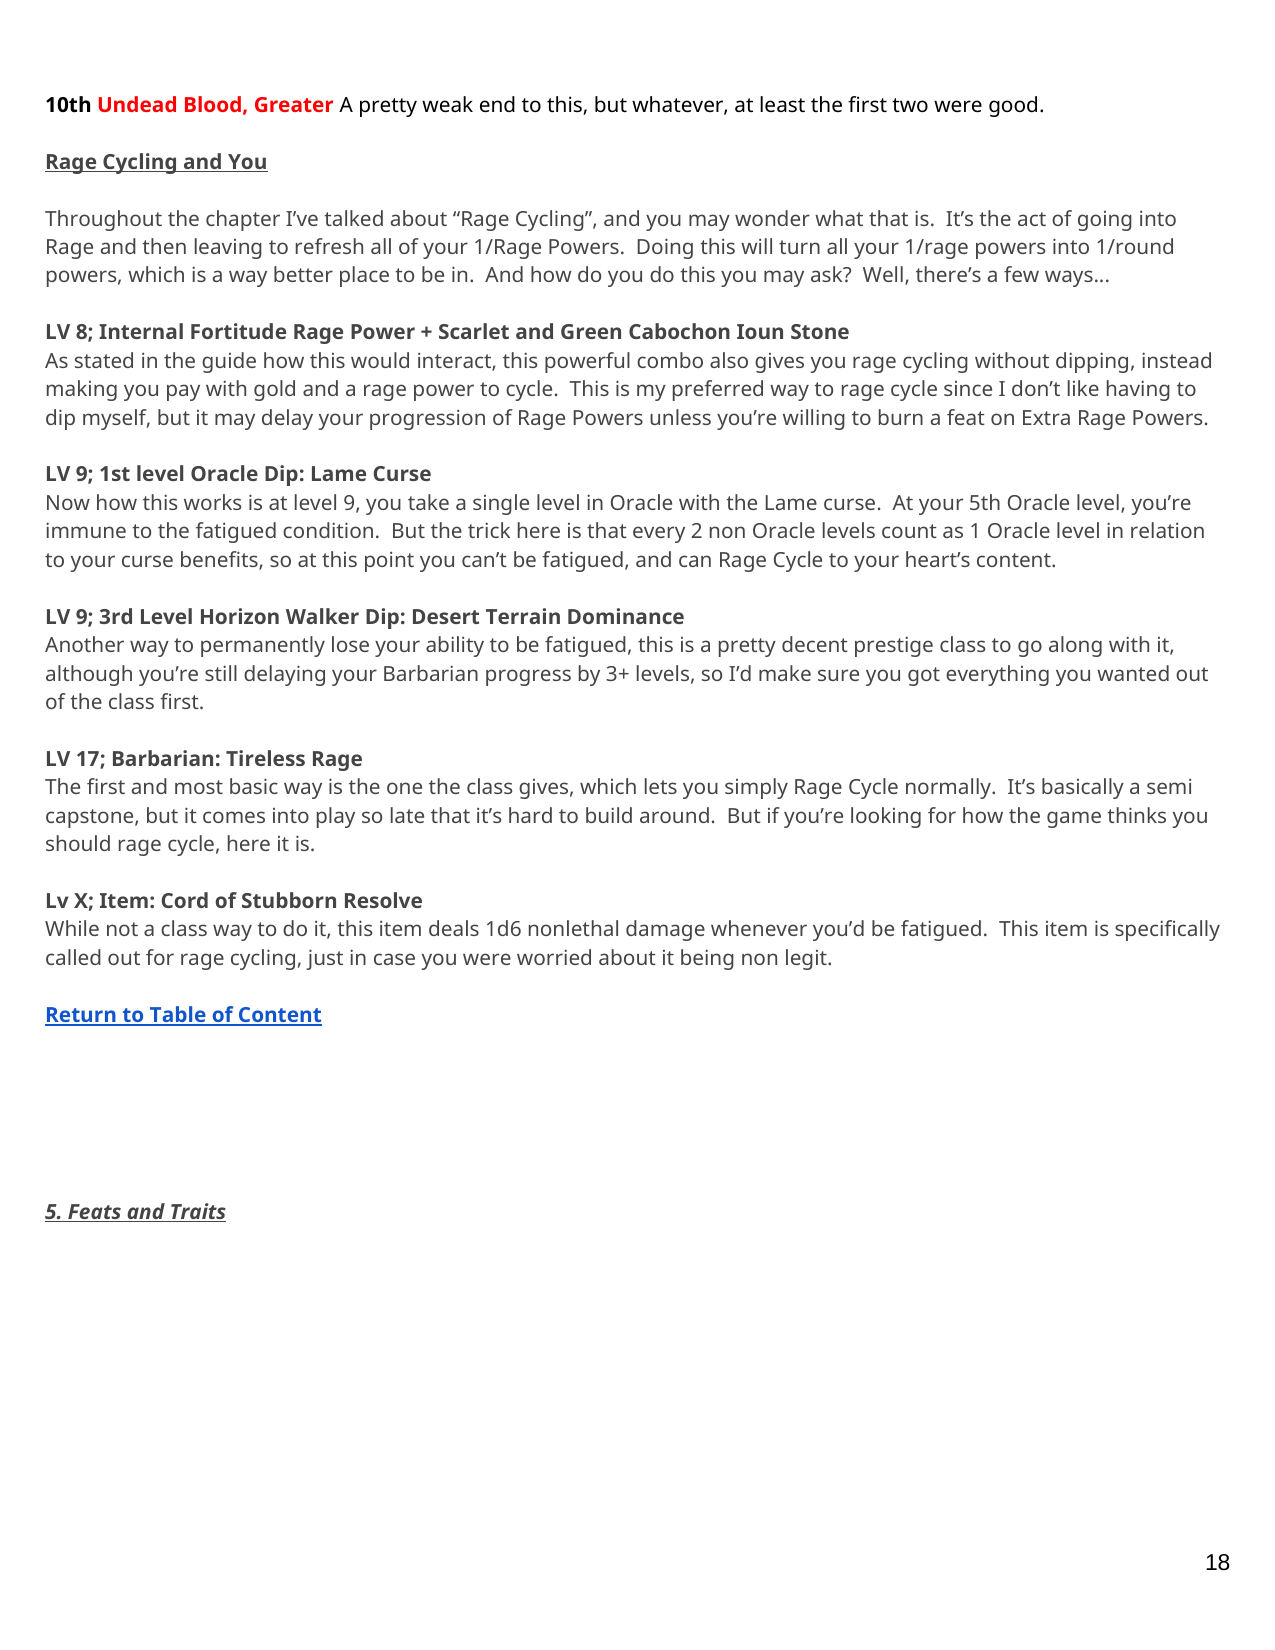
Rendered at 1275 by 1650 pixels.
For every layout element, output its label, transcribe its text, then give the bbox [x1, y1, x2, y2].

text Return to Table of Content [45, 1000, 1230, 1028]
text LV 9; 3rd Level Horizon Walker Dip: Desert Terrain Dominance [45, 602, 1230, 630]
text LV 9; 1st level Oracle Dip: Lame Curse [45, 459, 1230, 488]
text Rage Cycling and You [45, 147, 1230, 175]
text Lv X; Item: Cord of Stubborn Resolve [45, 886, 1230, 914]
text While not a class way to do it, this item deals 1d6 nonlethal damage whenever you’d be fatigued. This item is specifically called out for rage cycling, just in case you were worried about it being non legit. [45, 914, 1230, 971]
text LV 8; Internal Fortitude Rage Power + Scarlet and Green Cabochon Ioun Stone [45, 317, 1230, 346]
text 10th Undead Blood, Greater A pretty weak end to this, but whatever, at least the first two were good. [45, 90, 1230, 118]
text 5. Feats and Traits [45, 1197, 1230, 1225]
text The first and most basic way is the one the class gives, which lets you simply Rage Cycle normally. It’s basically a semi capstone, but it comes into play so late that it’s hard to build around. But if you’re looking for how the game thinks you should rage cycle, here it is. [45, 772, 1230, 858]
text Throughout the chapter I’ve talked about “Rage Cycling”, and you may wonder what that is. It’s the act of going into Rage and then leaving to refresh all of your 1/Rage Powers. Doing this will turn all your 1/rage powers into 1/round powers, which is a way better place to be in. And how do you do this you may ask? Well, there’s a few ways... [45, 204, 1230, 289]
text LV 17; Barbarian: Tireless Rage [45, 744, 1230, 772]
text Another way to permanently lose your ability to be fatigued, this is a pretty decent prestige class to go along with it, although you’re still delaying your Barbarian progress by 3+ levels, so I’d make sure you got everything you wanted out of the class first. [45, 630, 1230, 716]
text Now how this works is at level 9, you take a single level in Oracle with the Lame curse. At your 5th Oracle level, you’re immune to the fatigued condition. But the trick here is that every 2 non Oracle levels count as 1 Oracle level in relation to your curse benefits, so at this point you can’t be fatigued, and can Rage Cycle to your heart’s content. [45, 488, 1230, 573]
text As stated in the guide how this would interact, this powerful combo also gives you rage cycling without dipping, instead making you pay with gold and a rage power to cycle. This is my preferred way to rage cycle since I don’t like having to dip myself, but it may delay your progression of Rage Powers unless you’re willing to burn a feat on Extra Rage Powers. [45, 346, 1230, 431]
